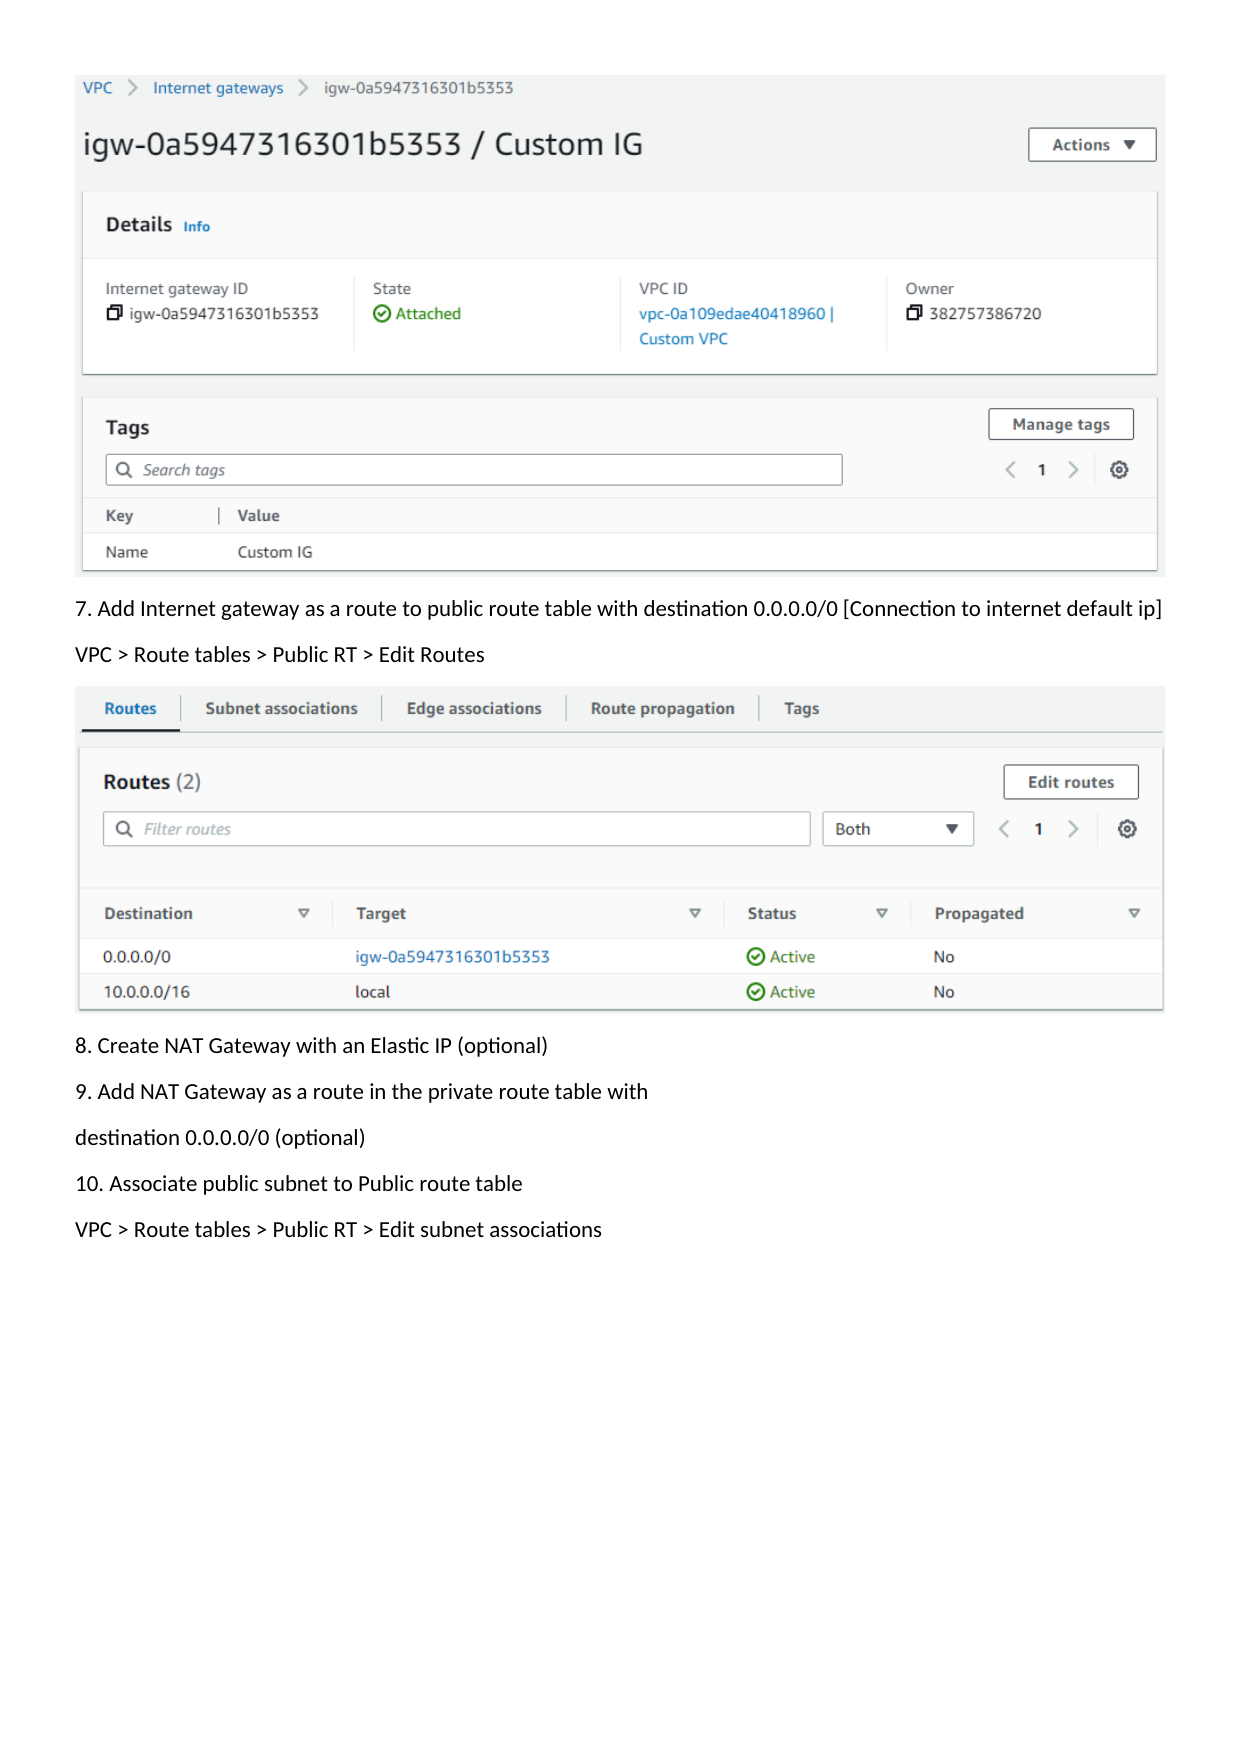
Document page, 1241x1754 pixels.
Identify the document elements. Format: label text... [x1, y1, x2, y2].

text 10. Associate public subnet to Public route table [75, 1169, 1165, 1197]
text 8. Create NAT Gateway with an Elastic IP (optional) [75, 1031, 1165, 1059]
text 7. Add Internet gateway as a route to public route table with destination 0.0.0.0/0 [Connection to internet default ip] [75, 594, 1165, 622]
text 9. Add NAT Gateway as a route in the private route table with [75, 1077, 1165, 1105]
text VPC > Route tables > Public RT > Edit subnet associations [75, 1216, 1165, 1243]
text VPC > Route tables > Public RT > Edit Routes [75, 640, 1165, 668]
text destination 0.0.0.0/0 (optional) [75, 1123, 1165, 1151]
